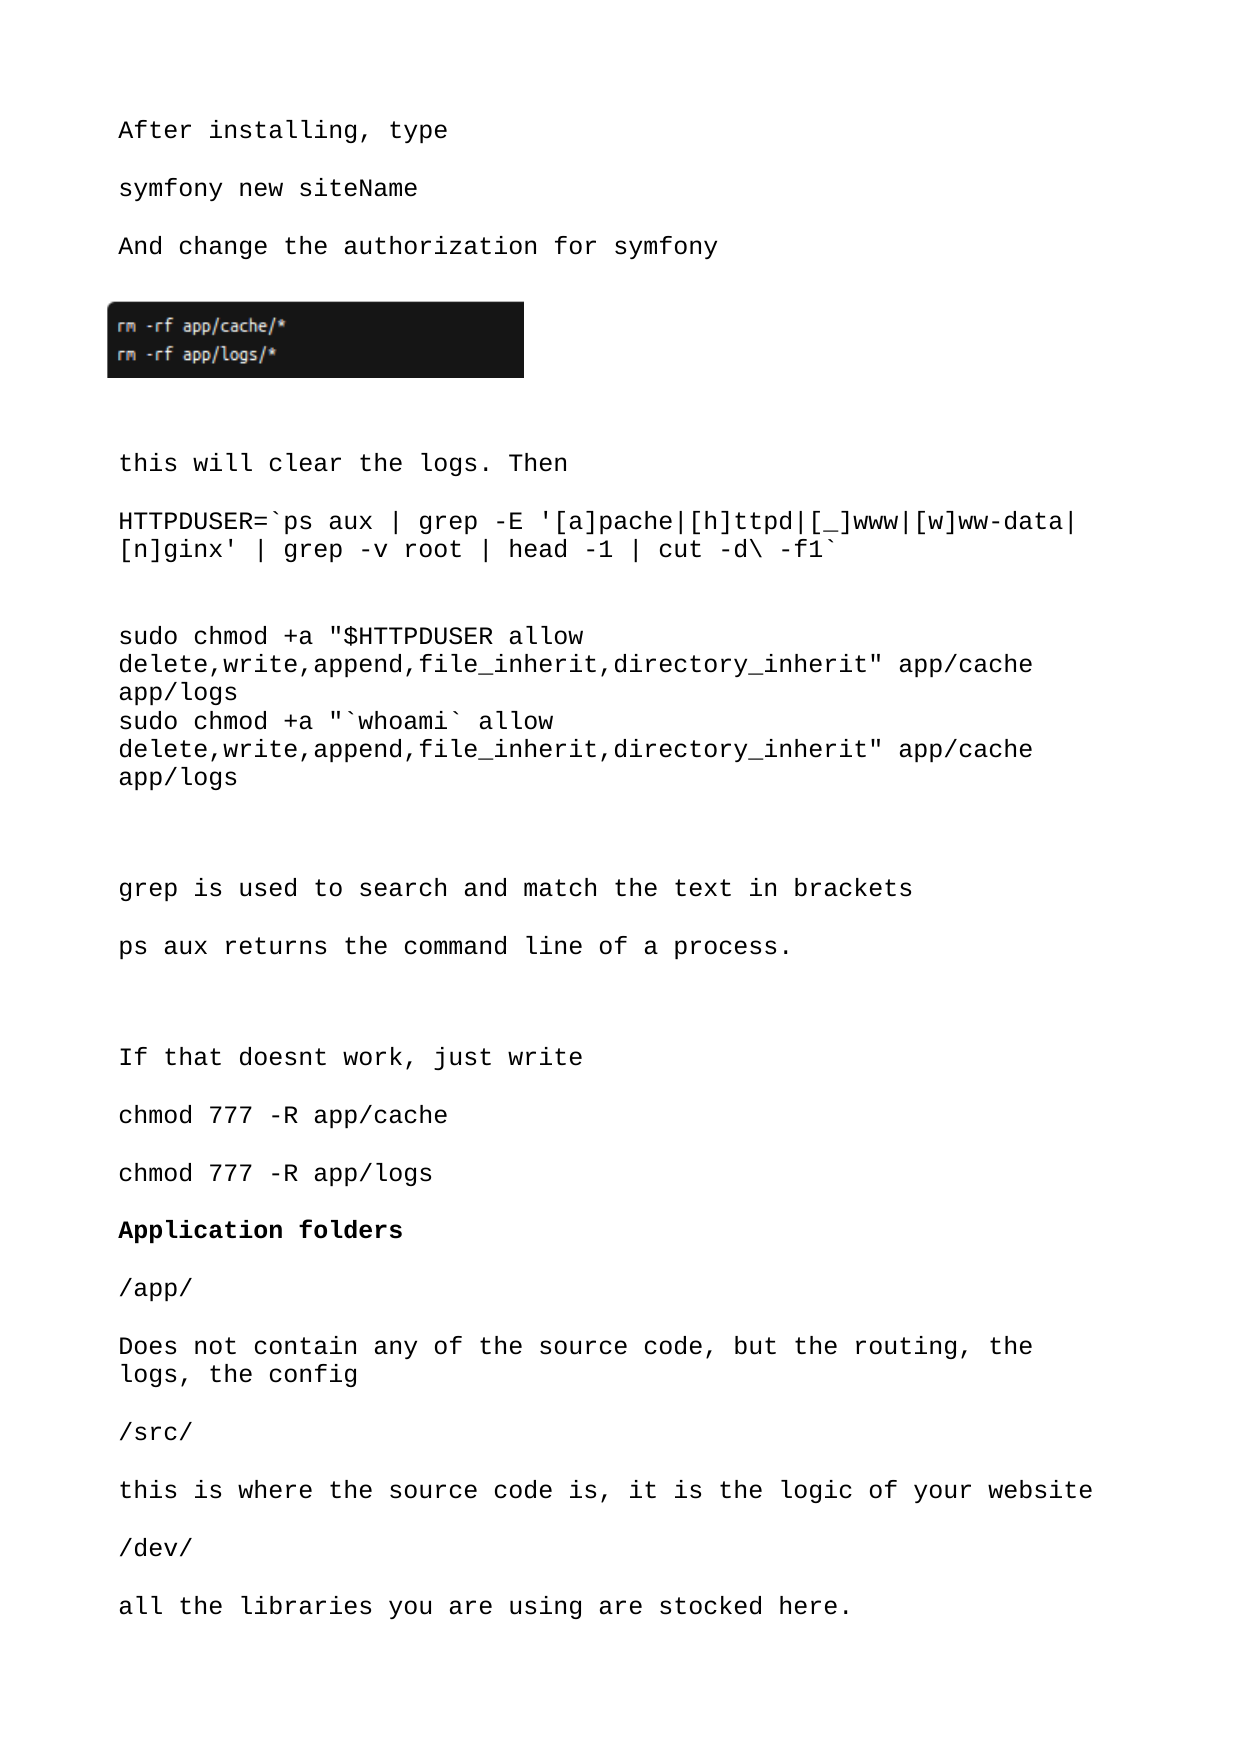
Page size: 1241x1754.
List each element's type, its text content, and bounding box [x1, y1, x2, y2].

text Does not contain any of the source code, but the routing, the logs, the config [118, 1334, 1122, 1390]
picture [106, 291, 524, 378]
text If that doesnt work, just write [118, 1044, 1122, 1073]
text chmod 777 -R app/cache [118, 1102, 1122, 1131]
text And change the authorization for symfony [118, 234, 1122, 262]
text After installing, type [118, 118, 1122, 146]
text HTTPDUSER=`ps aux | grep -E '[a]pache|[h]ttpd|[_]www|[w]ww-data|[n]ginx' | grep -v root | head -1 | cut -d\ -f1` [118, 509, 1122, 565]
text this will clear the logs. Then [118, 451, 1122, 479]
text chmod 777 -R app/logs [118, 1160, 1122, 1188]
text this is where the source code is, it is the logic of your website [118, 1478, 1122, 1506]
text /app/ [118, 1276, 1122, 1304]
text sudo chmod +a "$HTTPDUSER allow delete,write,append,file_inherit,directory_inherit" app/cache app/logs [118, 623, 1122, 708]
text grep is used to search and match the text in brackets [118, 876, 1122, 904]
text ps aux returns the command line of a process. [118, 934, 1122, 962]
text Application folders [118, 1218, 1122, 1246]
text /dev/ [118, 1535, 1122, 1564]
text sudo chmod +a "`whoami` allow delete,write,append,file_inherit,directory_inherit" app/cache app/logs [118, 708, 1122, 793]
text symfony new siteName [118, 176, 1122, 204]
text /src/ [118, 1420, 1122, 1448]
text all the libraries you are using are stocked here. [118, 1593, 1122, 1622]
